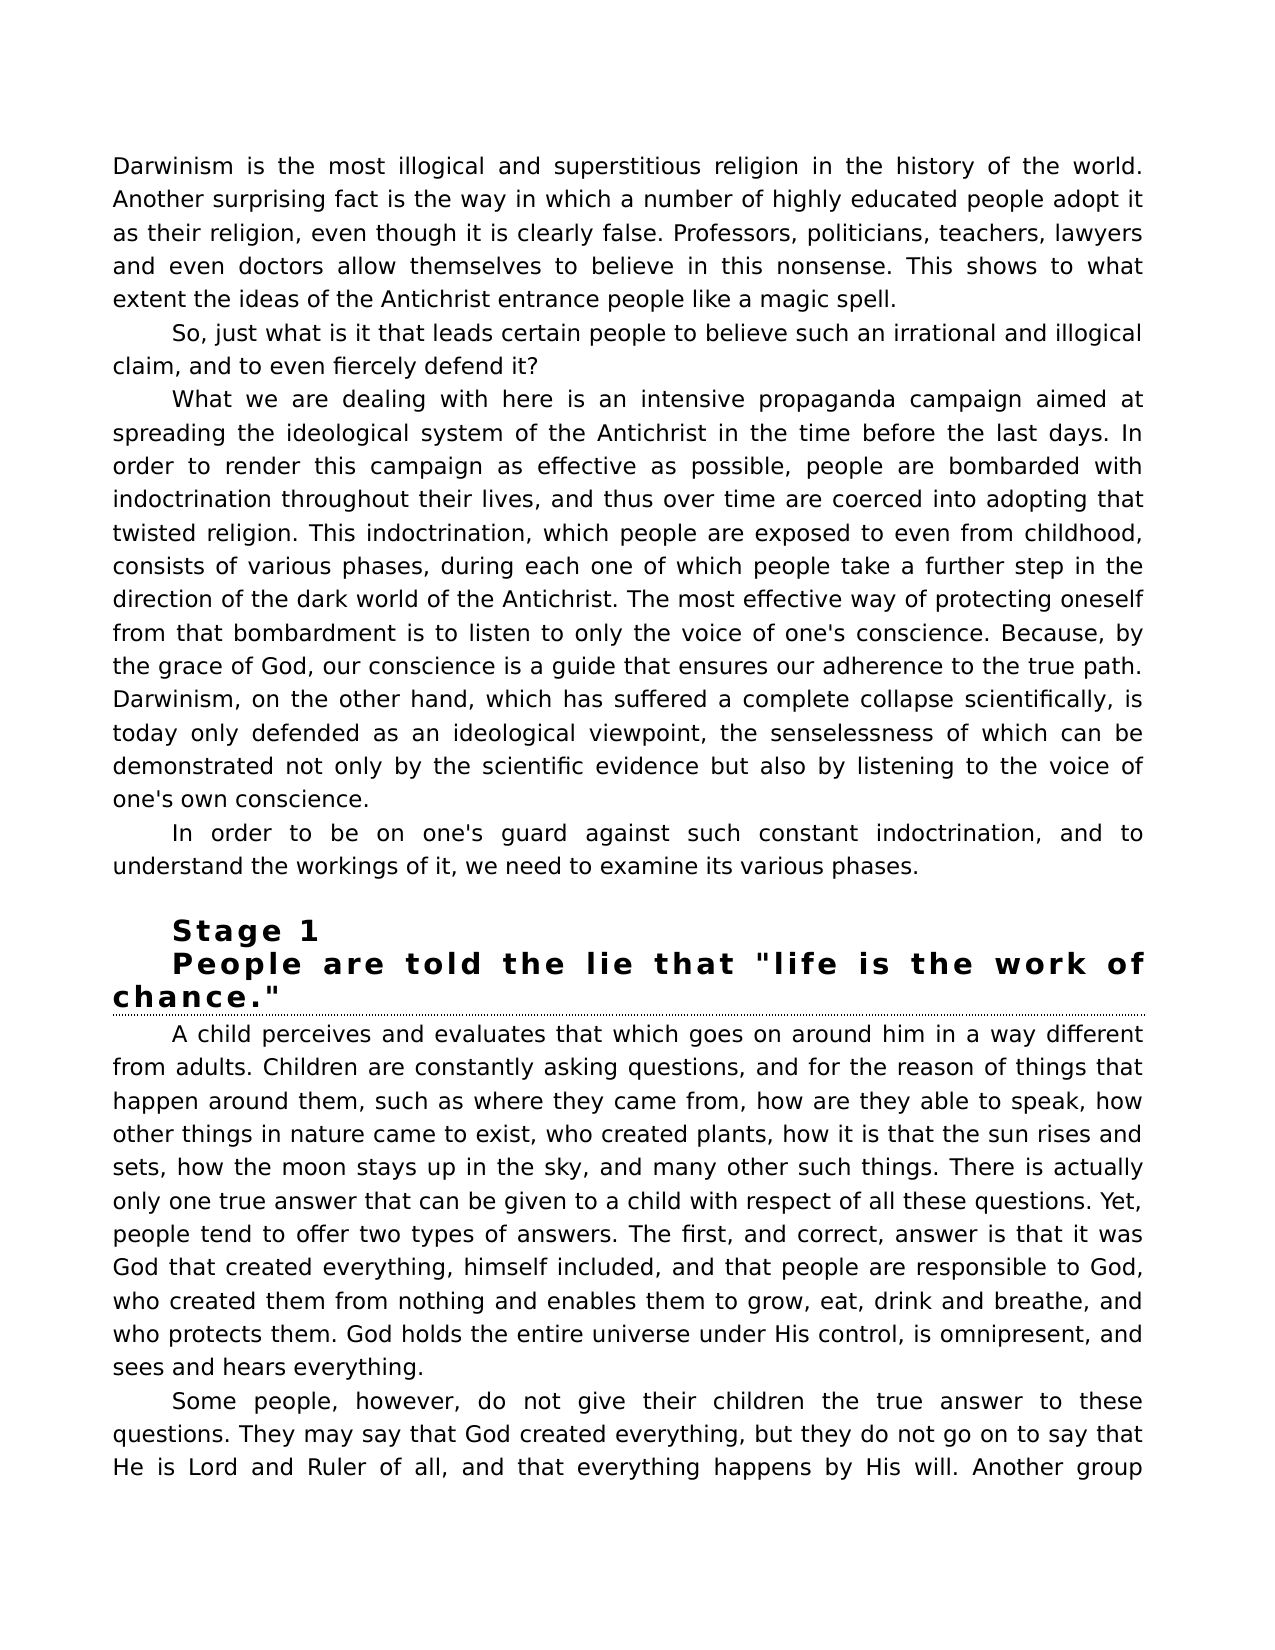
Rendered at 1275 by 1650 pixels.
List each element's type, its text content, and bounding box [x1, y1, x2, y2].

text Some people, however, do not give their children the true answer to these questions. They may say that God created everything, but they do not go on to say that He is Lord and Ruler of all, and that everything happens by His will. Another group [112, 1382, 1145, 1482]
text Darwinism is the most illogical and superstitious religion in the history of the world. Another surprising fact is the way in which a number of highly educated people adopt it as their religion, even though it is clearly false. Professors, politicians, teachers, lawyers and even doctors allow themselves to believe in this nonsense. This shows to what extent the ideas of the Antichrist entrance people like a magic spell. [112, 148, 1145, 314]
text People are told the lie that "life is the work of chance." [112, 948, 1145, 1016]
text A child perceives and evaluates that which goes on around him in a way different from adults. Children are constantly asking questions, and for the reason of things that happen around them, such as where they came from, how are they able to speak, how other things in nature came to exist, who created plants, how it is that the sun rises and sets, how the moon stays up in the sky, and many other such things. There is actually only one true answer that can be given to a child with respect of all these questions. Yet, people tend to offer two types of answers. The first, and correct, answer is that it was God that created everything, himself included, and that people are responsible to God, who created them from nothing and enables them to grow, eat, drink and breathe, and who protects them. God holds the entire universe under His control, is omnipresent, and sees and hears everything. [112, 1016, 1145, 1382]
text So, just what is it that leads certain people to believe such an irrational and illogical claim, and to even fiercely defend it? [112, 314, 1145, 381]
text In order to be on one's guard against such constant indoctrination, and to understand the workings of it, we need to examine its various phases. [112, 814, 1145, 881]
text Stage 1 [112, 914, 1145, 948]
text What we are dealing with here is an intensive propaganda campaign aimed at spreading the ideological system of the Antichrist in the time before the last days. In order to render this campaign as effective as possible, people are bombarded with indoctrination throughout their lives, and thus over time are coerced into adopting that twisted religion. This indoctrination, which people are exposed to even from childhood, consists of various phases, during each one of which people take a further step in the direction of the dark world of the Antichrist. The most effective way of protecting oneself from that bombardment is to listen to only the voice of one's conscience. Because, by the grace of God, our conscience is a guide that ensures our adherence to the true path. Darwinism, on the other hand, which has suffered a complete collapse scientifically, is today only defended as an ideological viewpoint, the senselessness of which can be demonstrated not only by the scientific evidence but also by listening to the voice of one's own conscience. [112, 381, 1145, 814]
